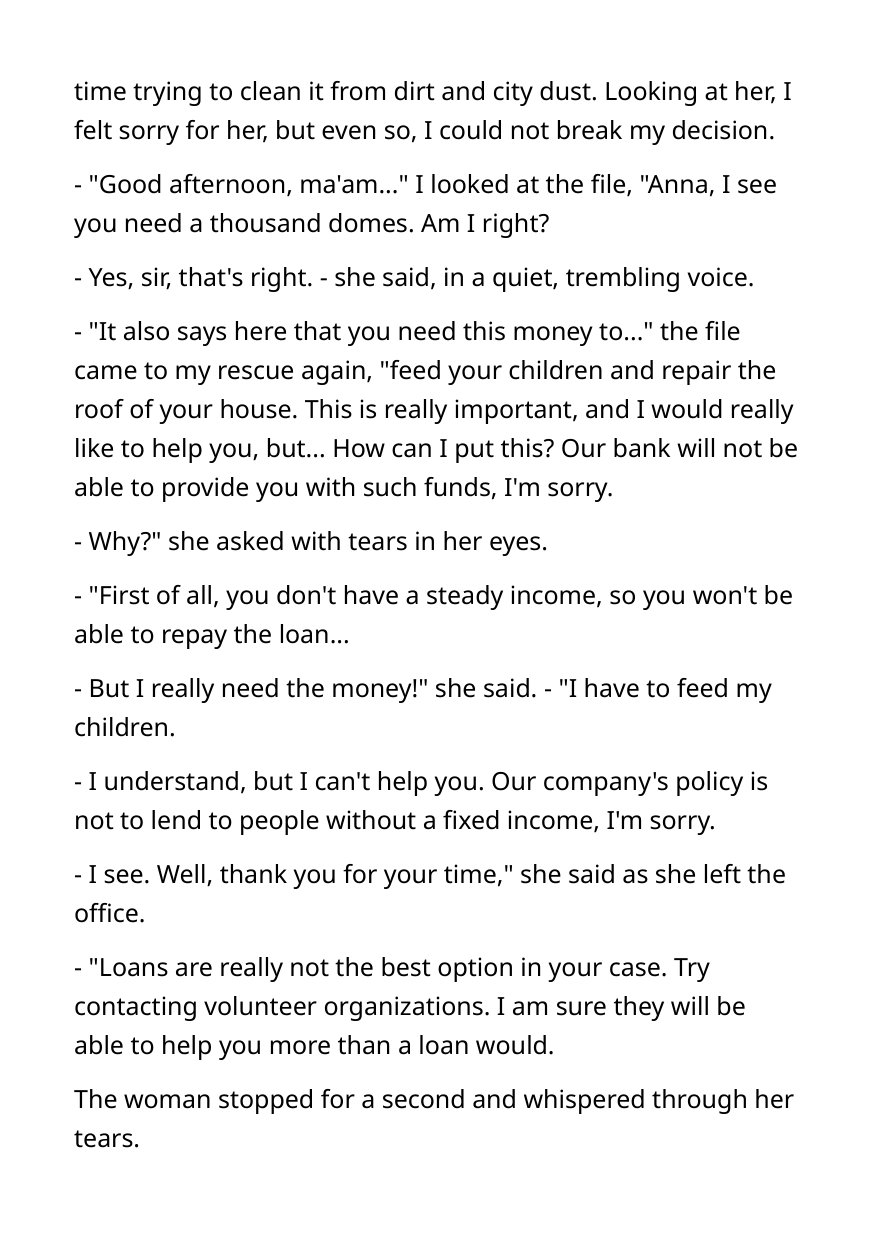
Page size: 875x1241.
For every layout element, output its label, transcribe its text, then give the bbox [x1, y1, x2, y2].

text - "It also says here that you need this money to..." the file came to my rescue again, "feed your children and repair the roof of your house. This is really important, and I would really like to help you, but... How can I put this? Our bank will not be able to provide you with such funds, I'm sorry. [74, 313, 800, 504]
text time trying to clean it from dirt and city dust. Looking at her, I felt sorry for her, but even so, I could not break my decision. [74, 74, 800, 147]
text - I understand, but I can't help you. Our company's policy is not to lend to people without a fixed income, I'm sorry. [74, 763, 800, 837]
text - But I really need the money!" she said. - "I have to feed my children. [74, 671, 800, 744]
text - "Good afternoon, ma'am..." I looked at the file, "Anna, I see you need a thousand domes. Am I right? [74, 167, 800, 240]
text - Why?" she asked with tears in her eyes. [74, 524, 800, 558]
text - "First of all, you don't have a steady income, so you won't be able to repay the loan... [74, 578, 800, 651]
text - I see. Well, thank you for your time," she said as she left the office. [74, 856, 800, 929]
text - "Loans are really not the best option in your case. Try contacting volunteer organizations. I am sure they will be able to help you more than a loan would. [74, 949, 800, 1062]
text The woman stopped for a second and whispered through her tears. [74, 1081, 800, 1154]
text - Yes, sir, that's right. - she said, in a quiet, trembling voice. [74, 260, 800, 294]
